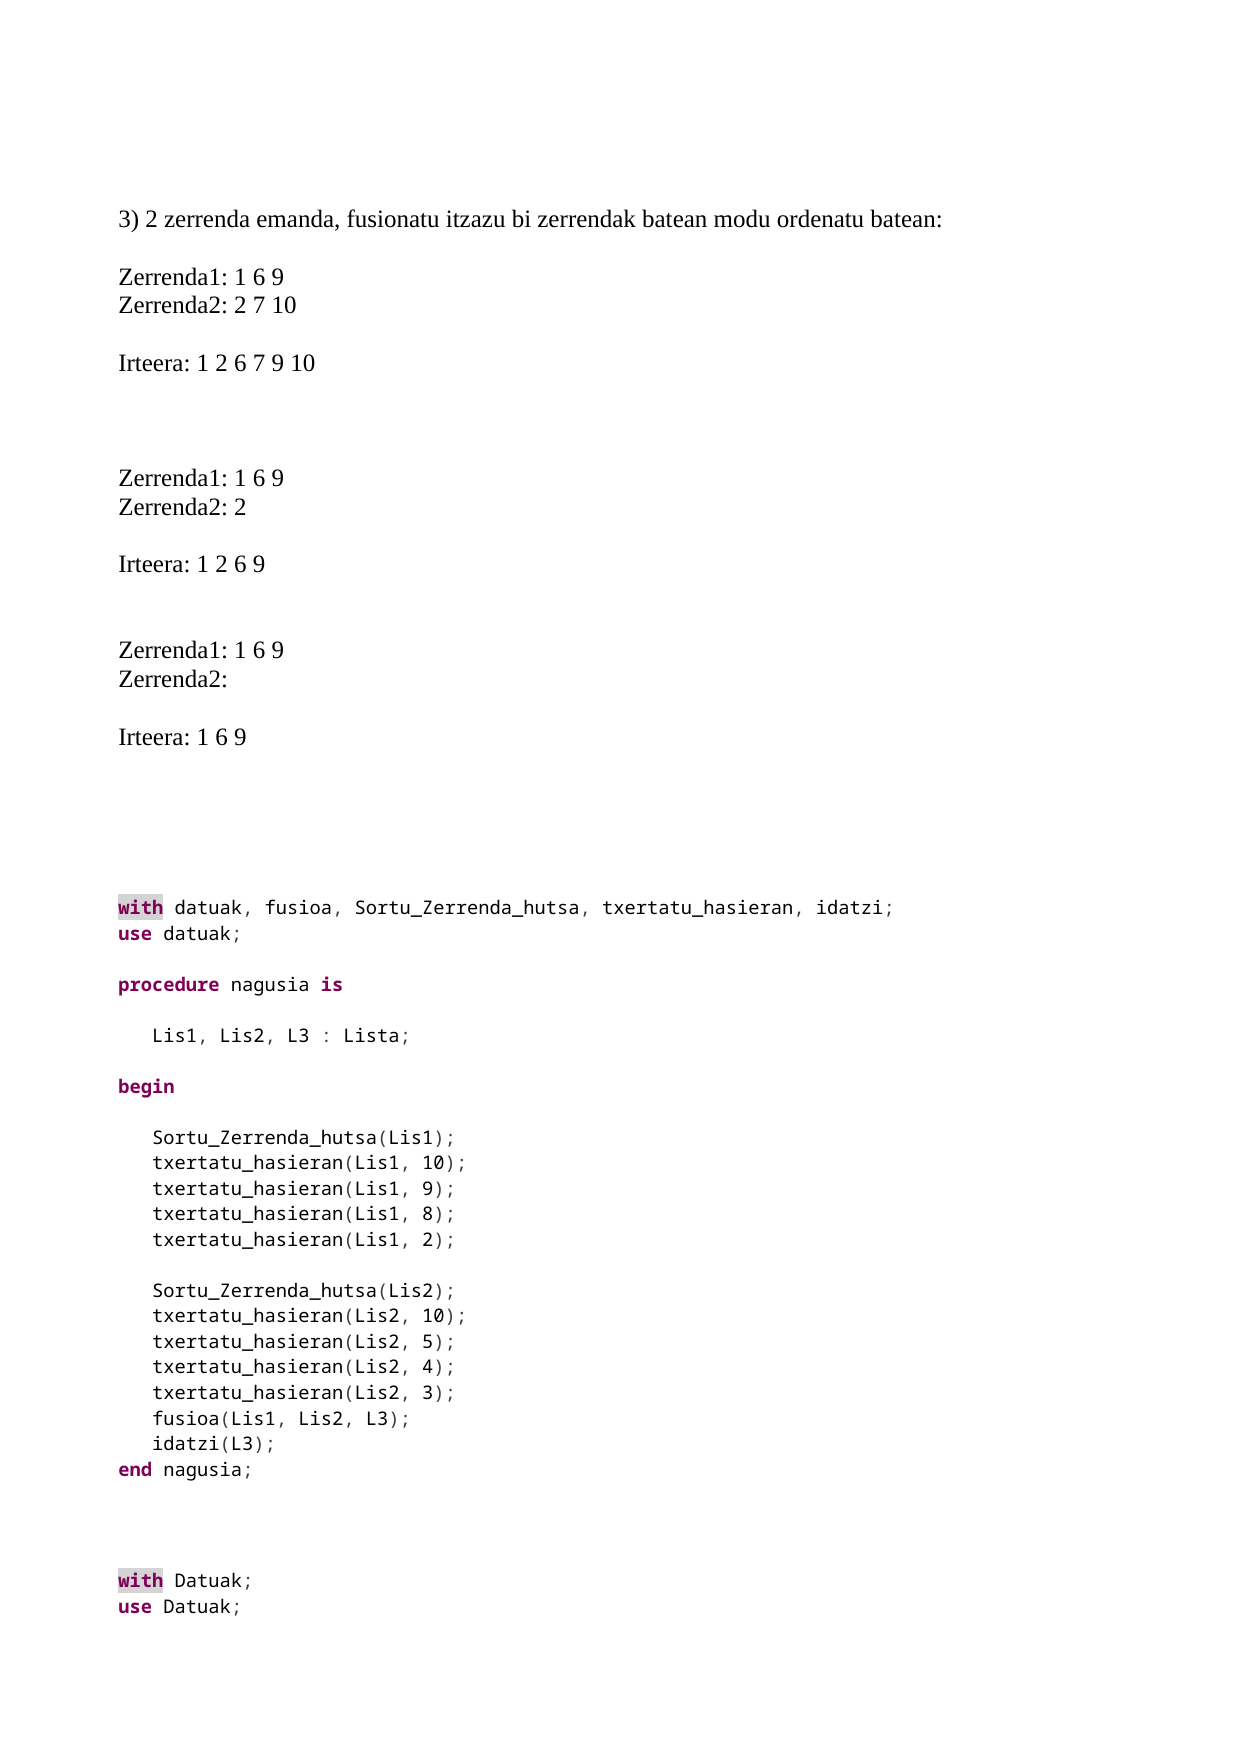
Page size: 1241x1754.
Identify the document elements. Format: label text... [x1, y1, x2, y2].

text Zerrenda1: 1 6 9 [118, 262, 1122, 291]
text Irteera: 1 2 6 7 9 10 [118, 348, 1122, 377]
text procedure nagusia is [118, 971, 1122, 996]
text Zerrenda2: [118, 664, 1122, 693]
text txertatu_hasieran(Lis1, 8); [118, 1201, 1122, 1226]
text Zerrenda2: 2 7 10 [118, 291, 1122, 319]
text txertatu_hasieran(Lis1, 2); [118, 1226, 1122, 1252]
text txertatu_hasieran(Lis2, 4); [118, 1354, 1122, 1379]
text Sortu_Zerrenda_hutsa(Lis1); [118, 1124, 1122, 1149]
text Irteera: 1 2 6 9 [118, 549, 1122, 578]
text Irteera: 1 6 9 [118, 722, 1122, 751]
text Sortu_Zerrenda_hutsa(Lis2); [118, 1277, 1122, 1303]
text Lis1, Lis2, L3 : Lista; [118, 1022, 1122, 1047]
text txertatu_hasieran(Lis2, 3); [118, 1379, 1122, 1405]
text Zerrenda1: 1 6 9 [118, 463, 1122, 492]
text 3) 2 zerrenda emanda, fusionatu itzazu bi zerrendak batean modu ordenatu batean: [118, 204, 1122, 233]
text txertatu_hasieran(Lis2, 10); [118, 1303, 1122, 1328]
text Zerrenda2: 2 [118, 492, 1122, 521]
text fusioa(Lis1, Lis2, L3); [118, 1405, 1122, 1430]
text use datuak; [118, 920, 1122, 945]
text idatzi(L3); [118, 1430, 1122, 1456]
text with Datuak; [118, 1568, 1122, 1593]
text with datuak, fusioa, Sortu_Zerrenda_hutsa, txertatu_hasieran, idatzi; [118, 894, 1122, 920]
text begin [118, 1073, 1122, 1098]
text use Datuak; [118, 1593, 1122, 1619]
text end nagusia; [118, 1456, 1122, 1481]
text txertatu_hasieran(Lis1, 10); [118, 1149, 1122, 1175]
text txertatu_hasieran(Lis1, 9); [118, 1175, 1122, 1201]
text Zerrenda1: 1 6 9 [118, 636, 1122, 664]
text txertatu_hasieran(Lis2, 5); [118, 1328, 1122, 1354]
